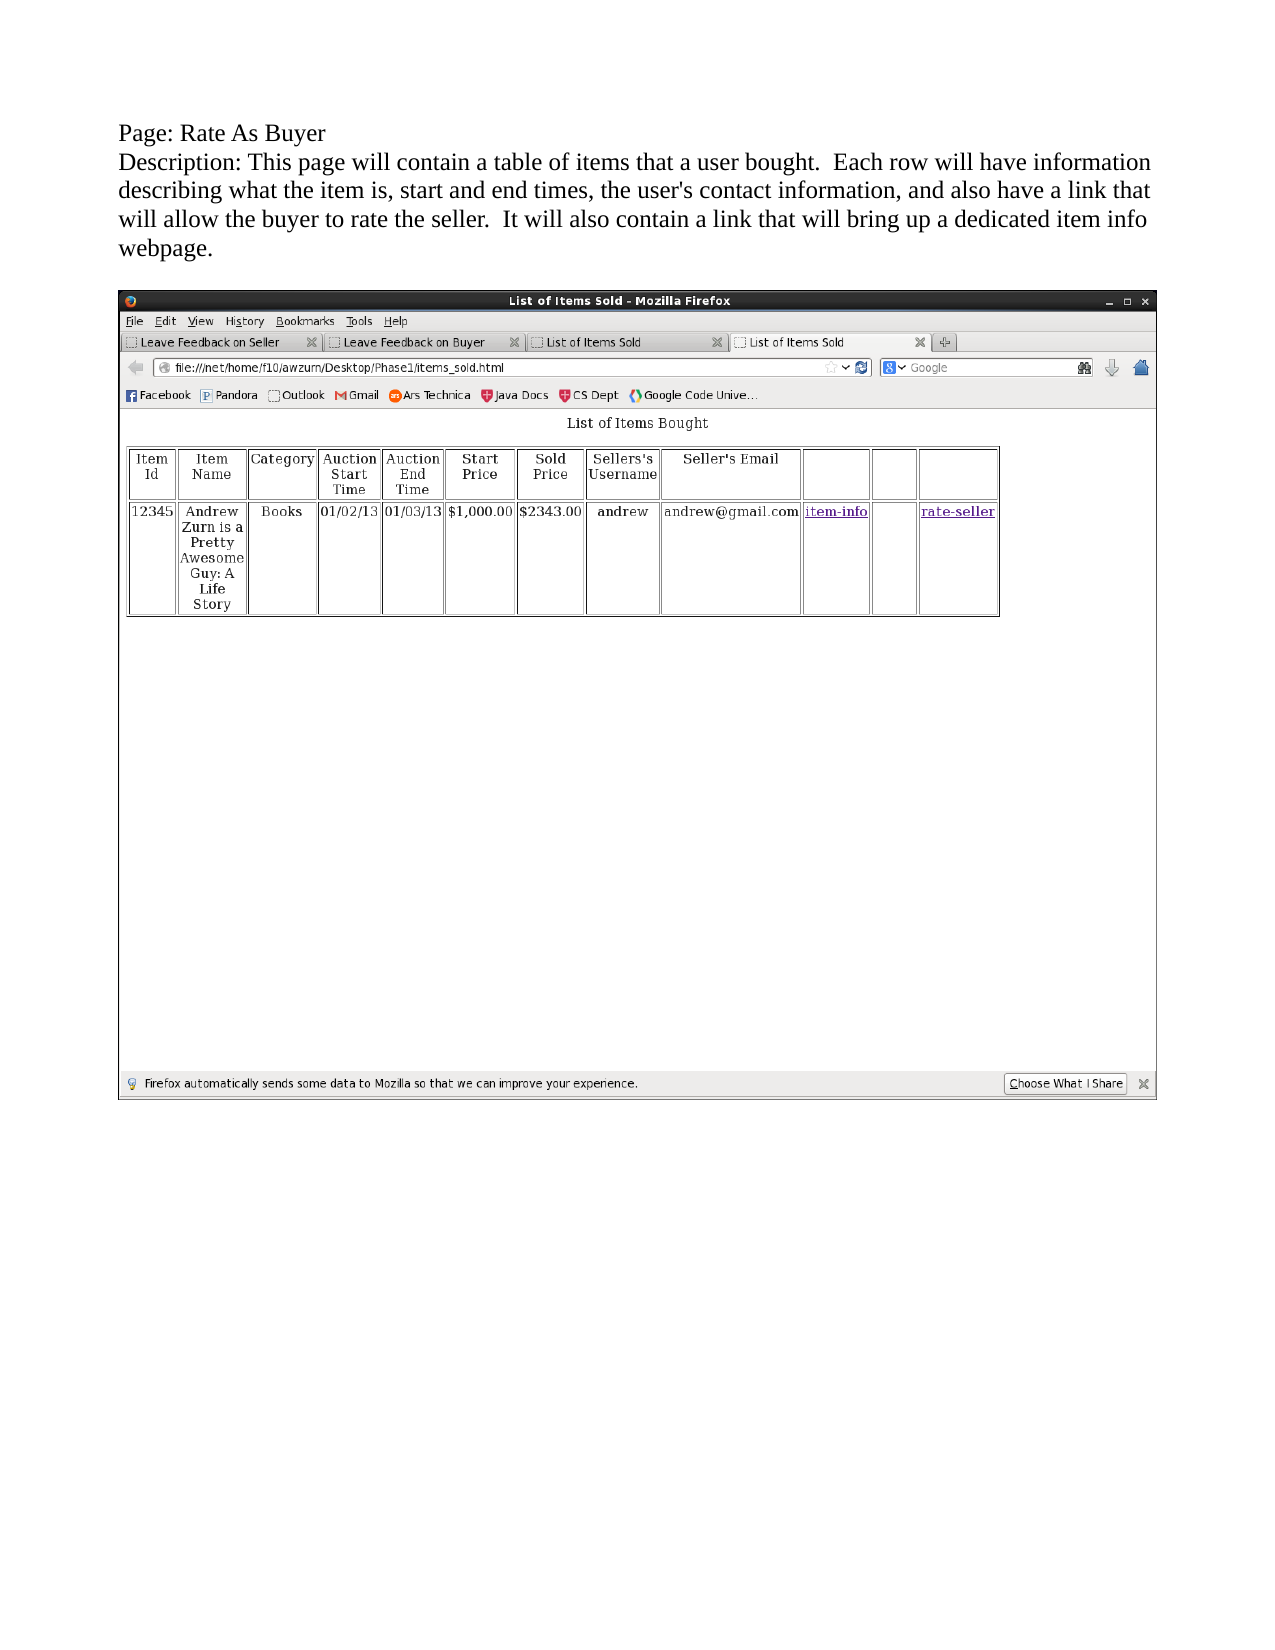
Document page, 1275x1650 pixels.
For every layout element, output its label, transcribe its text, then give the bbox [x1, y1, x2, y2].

text Page: Rate As Buyer [118, 118, 1157, 147]
picture [118, 290, 1157, 1100]
text Description: This page will contain a table of items that a user bought. Each row will have information describing what the item is, start and end times, the user's contact information, and also have a link that will allow the buyer to rate the seller. It will also contain a link that will bring up a dedicated item info webpage. [118, 147, 1157, 262]
